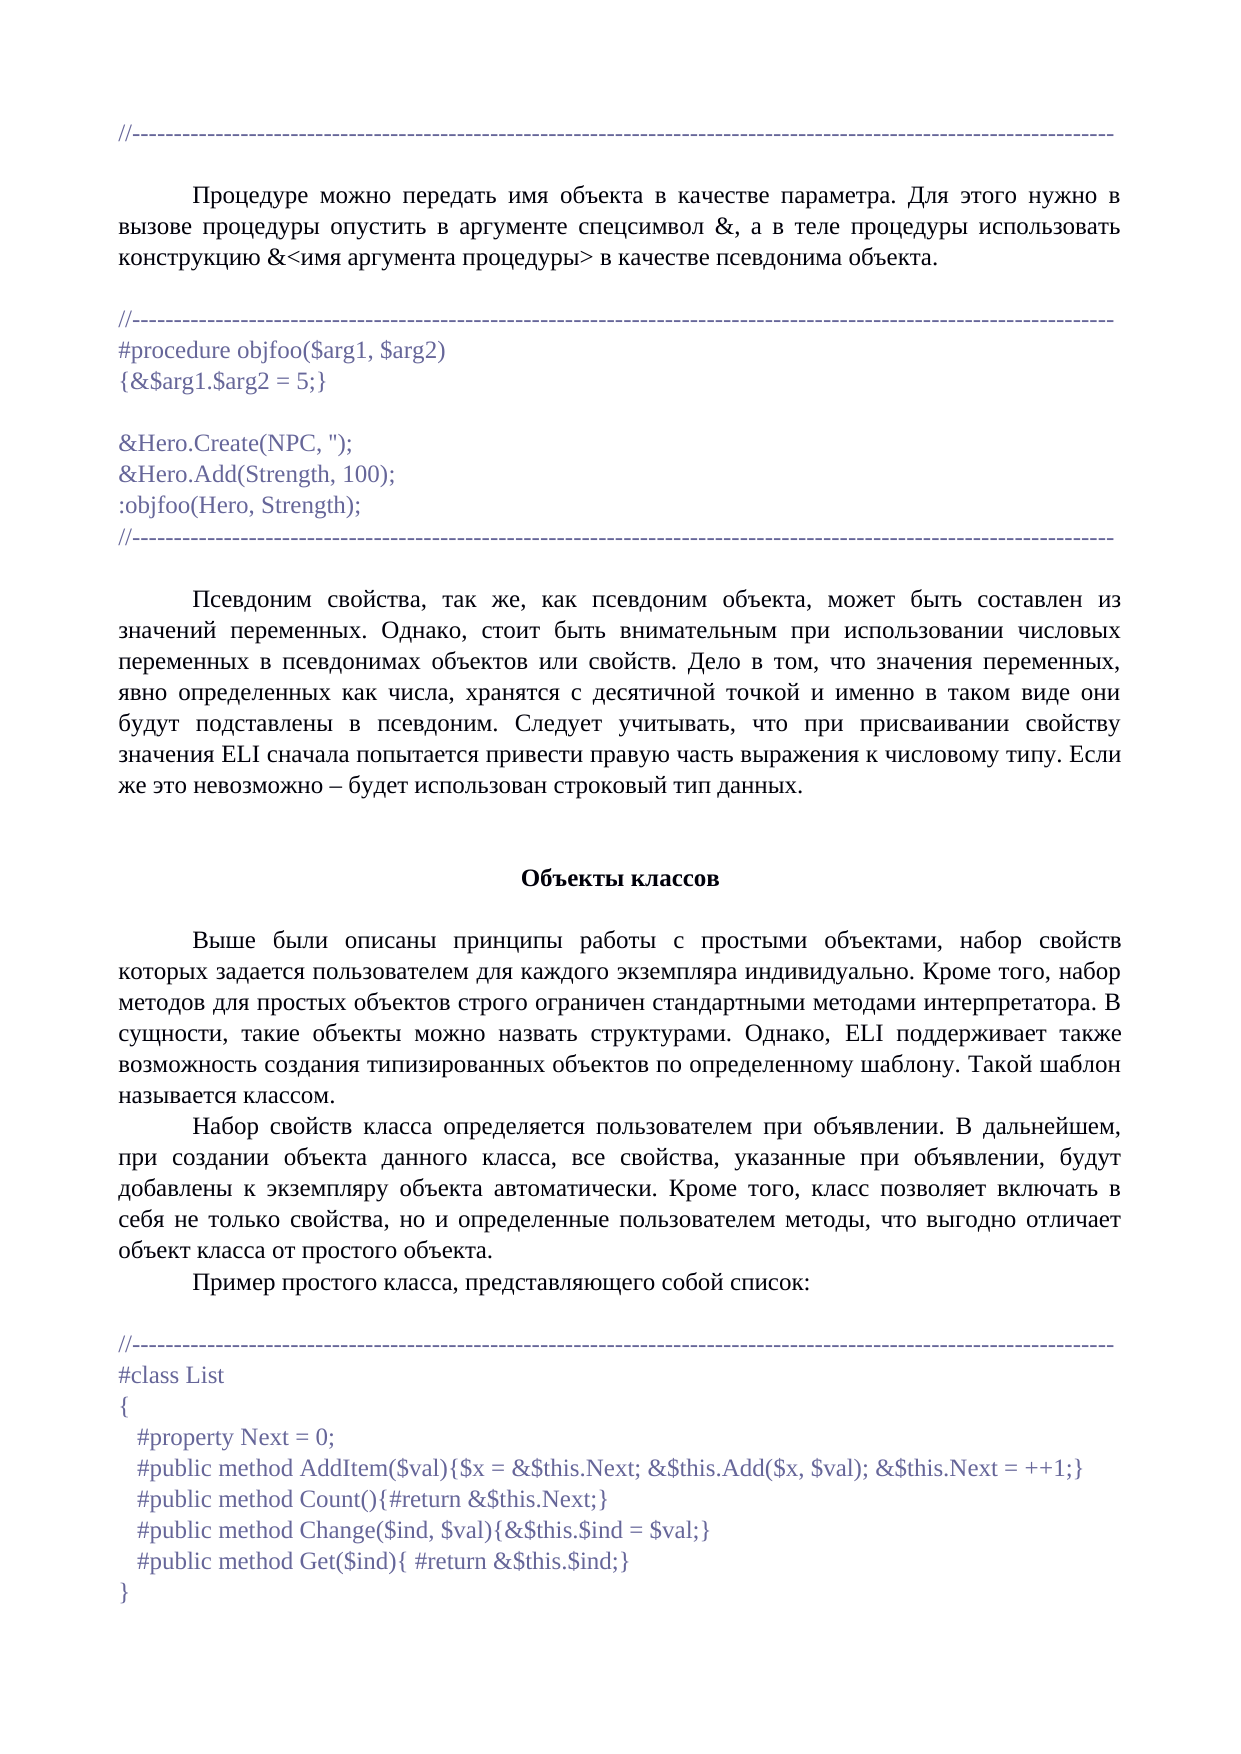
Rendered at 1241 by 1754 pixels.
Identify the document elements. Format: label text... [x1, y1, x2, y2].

text //---------------------------------------------------------------------------------------------------------------------- [118, 304, 1122, 333]
text //---------------------------------------------------------------------------------------------------------------------- [118, 118, 1122, 147]
text Процедуре можно передать имя объекта в качестве параметра. Для этого нужно в вызове процедуры опустить в аргументе спецсимвол &, а в теле процедуры использовать конструкцию &<имя аргумента процедуры> в качестве псевдонима объекта. [118, 180, 1122, 271]
text #public method Change($ind, $val){&$this.$ind = $val;} [118, 1515, 1122, 1544]
text Выше были описаны принципы работы с простыми объектами, набор свойств которых задается пользователем для каждого экземпляра индивидуально. Кроме того, набор методов для простых объектов строго ограничен стандартными методами интерпретатора. В сущности, такие объекты можно назвать структурами. Однако, ELI поддерживает также возможность создания типизированных объектов по определенному шаблону. Такой шаблон называется классом. [118, 925, 1122, 1109]
text &Hero.Add(Strength, 100); [118, 459, 1122, 488]
text #public method Count(){#return &$this.Next;} [118, 1484, 1122, 1513]
text #public method Get($ind){ #return &$this.$ind;} [118, 1546, 1122, 1575]
text {&$arg1.$arg2 = 5;} [118, 366, 1122, 395]
text #procedure objfoo($arg1, $arg2) [118, 335, 1122, 364]
text { [118, 1391, 1122, 1419]
text #property Next = 0; [118, 1422, 1122, 1451]
text } [118, 1577, 1122, 1606]
text Набор свойств класса определяется пользователем при объявлении. В дальнейшем, при создании объекта данного класса, все свойства, указанные при объявлении, будут добавлены к экземпляру объекта автоматически. Кроме того, класс позволяет включать в себя не только свойства, но и определенные пользователем методы, что выгодно отличает объект класса от простого объекта. [118, 1111, 1122, 1264]
text &Hero.Create(NPC, ''); [118, 428, 1122, 457]
text #class List [118, 1360, 1122, 1388]
text :objfoo(Hero, Strength); [118, 491, 1122, 519]
text Пример простого класса, представляющего собой список: [118, 1267, 1122, 1295]
text Объекты классов [118, 863, 1122, 892]
text //---------------------------------------------------------------------------------------------------------------------- [118, 522, 1122, 550]
text Псевдоним свойства, так же, как псевдоним объекта, может быть составлен из значений переменных. Однако, стоит быть внимательным при использовании числовых переменных в псевдонимах объектов или свойств. Дело в том, что значения переменных, явно определенных как числа, хранятся с десятичной точкой и именно в таком виде они будут подставлены в псевдоним. Следует учитывать, что при присваивании свойству значения ELI сначала попытается привести правую часть выражения к числовому типу. Если же это невозможно – будет использован строковый тип данных. [118, 584, 1122, 799]
text //---------------------------------------------------------------------------------------------------------------------- [118, 1329, 1122, 1357]
text #public method AddItem($val){$x = &$this.Next; &$this.Add($x, $val); &$this.Next = ++1;} [118, 1453, 1122, 1482]
